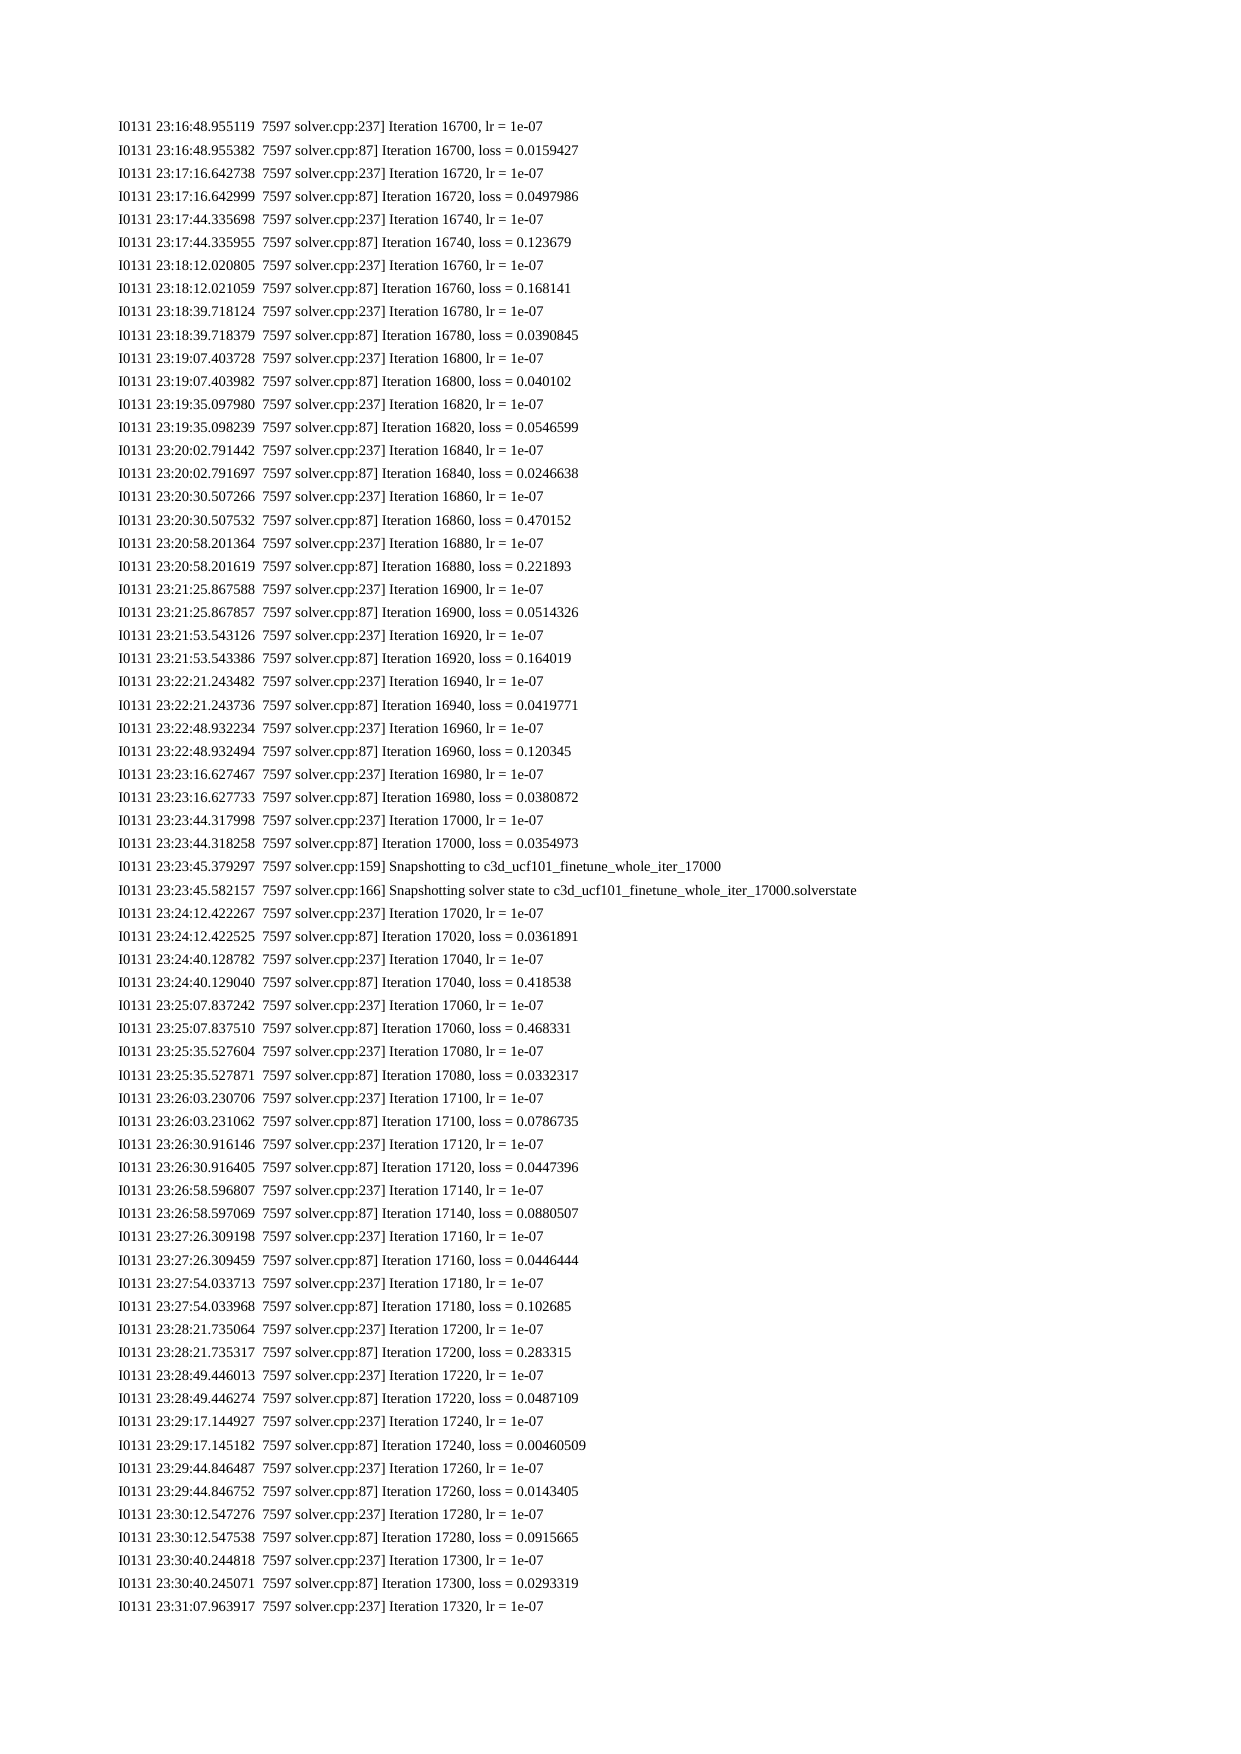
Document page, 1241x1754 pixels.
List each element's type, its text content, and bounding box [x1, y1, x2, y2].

text I0131 23:28:49.446013 7597 solver.cpp:237] Iteration 17220, lr = 1e-07 [118, 1367, 1122, 1384]
text I0131 23:19:07.403728 7597 solver.cpp:237] Iteration 16800, lr = 1e-07 [118, 349, 1122, 366]
text I0131 23:28:21.735317 7597 solver.cpp:87] Iteration 17200, loss = 0.283315 [118, 1344, 1122, 1361]
text I0131 23:23:45.582157 7597 solver.cpp:166] Snapshotting solver state to c3d_ucf101_finetune_whole_iter_17000.solverstate [118, 881, 1122, 898]
text I0131 23:22:48.932234 7597 solver.cpp:237] Iteration 16960, lr = 1e-07 [118, 719, 1122, 736]
text I0131 23:25:35.527871 7597 solver.cpp:87] Iteration 17080, loss = 0.0332317 [118, 1066, 1122, 1083]
text I0131 23:20:30.507532 7597 solver.cpp:87] Iteration 16860, loss = 0.470152 [118, 511, 1122, 528]
text I0131 23:24:40.129040 7597 solver.cpp:87] Iteration 17040, loss = 0.418538 [118, 974, 1122, 991]
text I0131 23:29:17.144927 7597 solver.cpp:237] Iteration 17240, lr = 1e-07 [118, 1413, 1122, 1430]
text I0131 23:21:53.543126 7597 solver.cpp:237] Iteration 16920, lr = 1e-07 [118, 627, 1122, 644]
text I0131 23:30:12.547276 7597 solver.cpp:237] Iteration 17280, lr = 1e-07 [118, 1506, 1122, 1522]
text I0131 23:18:39.718379 7597 solver.cpp:87] Iteration 16780, loss = 0.0390845 [118, 326, 1122, 343]
text I0131 23:19:35.098239 7597 solver.cpp:87] Iteration 16820, loss = 0.0546599 [118, 419, 1122, 436]
text I0131 23:27:54.033968 7597 solver.cpp:87] Iteration 17180, loss = 0.102685 [118, 1297, 1122, 1314]
text I0131 23:26:03.230706 7597 solver.cpp:237] Iteration 17100, lr = 1e-07 [118, 1089, 1122, 1106]
text I0131 23:29:17.145182 7597 solver.cpp:87] Iteration 17240, loss = 0.00460509 [118, 1436, 1122, 1453]
text I0131 23:24:12.422525 7597 solver.cpp:87] Iteration 17020, loss = 0.0361891 [118, 927, 1122, 944]
text I0131 23:29:44.846752 7597 solver.cpp:87] Iteration 17260, loss = 0.0143405 [118, 1482, 1122, 1499]
text I0131 23:26:58.596807 7597 solver.cpp:237] Iteration 17140, lr = 1e-07 [118, 1182, 1122, 1199]
text I0131 23:26:30.916146 7597 solver.cpp:237] Iteration 17120, lr = 1e-07 [118, 1136, 1122, 1152]
text I0131 23:29:44.846487 7597 solver.cpp:237] Iteration 17260, lr = 1e-07 [118, 1459, 1122, 1476]
text I0131 23:19:07.403982 7597 solver.cpp:87] Iteration 16800, loss = 0.040102 [118, 372, 1122, 389]
text I0131 23:26:58.597069 7597 solver.cpp:87] Iteration 17140, loss = 0.0880507 [118, 1205, 1122, 1222]
text I0131 23:30:40.245071 7597 solver.cpp:87] Iteration 17300, loss = 0.0293319 [118, 1575, 1122, 1592]
text I0131 23:16:48.955382 7597 solver.cpp:87] Iteration 16700, loss = 0.0159427 [118, 141, 1122, 158]
text I0131 23:22:21.243736 7597 solver.cpp:87] Iteration 16940, loss = 0.0419771 [118, 696, 1122, 713]
text I0131 23:27:26.309198 7597 solver.cpp:237] Iteration 17160, lr = 1e-07 [118, 1228, 1122, 1245]
text I0131 23:23:45.379297 7597 solver.cpp:159] Snapshotting to c3d_ucf101_finetune_whole_iter_17000 [118, 858, 1122, 875]
text I0131 23:23:16.627733 7597 solver.cpp:87] Iteration 16980, loss = 0.0380872 [118, 789, 1122, 806]
text I0131 23:20:30.507266 7597 solver.cpp:237] Iteration 16860, lr = 1e-07 [118, 488, 1122, 505]
text I0131 23:25:07.837242 7597 solver.cpp:237] Iteration 17060, lr = 1e-07 [118, 997, 1122, 1014]
text I0131 23:25:35.527604 7597 solver.cpp:237] Iteration 17080, lr = 1e-07 [118, 1043, 1122, 1060]
text I0131 23:25:07.837510 7597 solver.cpp:87] Iteration 17060, loss = 0.468331 [118, 1020, 1122, 1037]
text I0131 23:22:48.932494 7597 solver.cpp:87] Iteration 16960, loss = 0.120345 [118, 742, 1122, 759]
text I0131 23:18:39.718124 7597 solver.cpp:237] Iteration 16780, lr = 1e-07 [118, 303, 1122, 320]
text I0131 23:17:16.642738 7597 solver.cpp:237] Iteration 16720, lr = 1e-07 [118, 164, 1122, 181]
text I0131 23:19:35.097980 7597 solver.cpp:237] Iteration 16820, lr = 1e-07 [118, 396, 1122, 412]
text I0131 23:18:12.021059 7597 solver.cpp:87] Iteration 16760, loss = 0.168141 [118, 280, 1122, 297]
text I0131 23:20:58.201619 7597 solver.cpp:87] Iteration 16880, loss = 0.221893 [118, 557, 1122, 574]
text I0131 23:31:07.963917 7597 solver.cpp:237] Iteration 17320, lr = 1e-07 [118, 1598, 1122, 1615]
text I0131 23:24:12.422267 7597 solver.cpp:237] Iteration 17020, lr = 1e-07 [118, 904, 1122, 921]
text I0131 23:22:21.243482 7597 solver.cpp:237] Iteration 16940, lr = 1e-07 [118, 673, 1122, 690]
text I0131 23:30:12.547538 7597 solver.cpp:87] Iteration 17280, loss = 0.0915665 [118, 1529, 1122, 1546]
text I0131 23:27:54.033713 7597 solver.cpp:237] Iteration 17180, lr = 1e-07 [118, 1274, 1122, 1291]
text I0131 23:18:12.020805 7597 solver.cpp:237] Iteration 16760, lr = 1e-07 [118, 257, 1122, 274]
text I0131 23:23:44.318258 7597 solver.cpp:87] Iteration 17000, loss = 0.0354973 [118, 835, 1122, 852]
text I0131 23:23:16.627467 7597 solver.cpp:237] Iteration 16980, lr = 1e-07 [118, 766, 1122, 782]
text I0131 23:24:40.128782 7597 solver.cpp:237] Iteration 17040, lr = 1e-07 [118, 951, 1122, 967]
text I0131 23:23:44.317998 7597 solver.cpp:237] Iteration 17000, lr = 1e-07 [118, 812, 1122, 829]
text I0131 23:20:58.201364 7597 solver.cpp:237] Iteration 16880, lr = 1e-07 [118, 534, 1122, 551]
text I0131 23:27:26.309459 7597 solver.cpp:87] Iteration 17160, loss = 0.0446444 [118, 1251, 1122, 1268]
text I0131 23:20:02.791442 7597 solver.cpp:237] Iteration 16840, lr = 1e-07 [118, 442, 1122, 459]
text I0131 23:30:40.244818 7597 solver.cpp:237] Iteration 17300, lr = 1e-07 [118, 1552, 1122, 1569]
text I0131 23:17:16.642999 7597 solver.cpp:87] Iteration 16720, loss = 0.0497986 [118, 187, 1122, 204]
text I0131 23:21:53.543386 7597 solver.cpp:87] Iteration 16920, loss = 0.164019 [118, 650, 1122, 667]
text I0131 23:28:49.446274 7597 solver.cpp:87] Iteration 17220, loss = 0.0487109 [118, 1390, 1122, 1407]
text I0131 23:17:44.335698 7597 solver.cpp:237] Iteration 16740, lr = 1e-07 [118, 211, 1122, 227]
text I0131 23:20:02.791697 7597 solver.cpp:87] Iteration 16840, loss = 0.0246638 [118, 465, 1122, 482]
text I0131 23:16:48.955119 7597 solver.cpp:237] Iteration 16700, lr = 1e-07 [118, 118, 1122, 135]
text I0131 23:28:21.735064 7597 solver.cpp:237] Iteration 17200, lr = 1e-07 [118, 1321, 1122, 1337]
text I0131 23:21:25.867857 7597 solver.cpp:87] Iteration 16900, loss = 0.0514326 [118, 604, 1122, 621]
text I0131 23:21:25.867588 7597 solver.cpp:237] Iteration 16900, lr = 1e-07 [118, 581, 1122, 597]
text I0131 23:26:03.231062 7597 solver.cpp:87] Iteration 17100, loss = 0.0786735 [118, 1112, 1122, 1129]
text I0131 23:17:44.335955 7597 solver.cpp:87] Iteration 16740, loss = 0.123679 [118, 234, 1122, 251]
text I0131 23:26:30.916405 7597 solver.cpp:87] Iteration 17120, loss = 0.0447396 [118, 1159, 1122, 1176]
